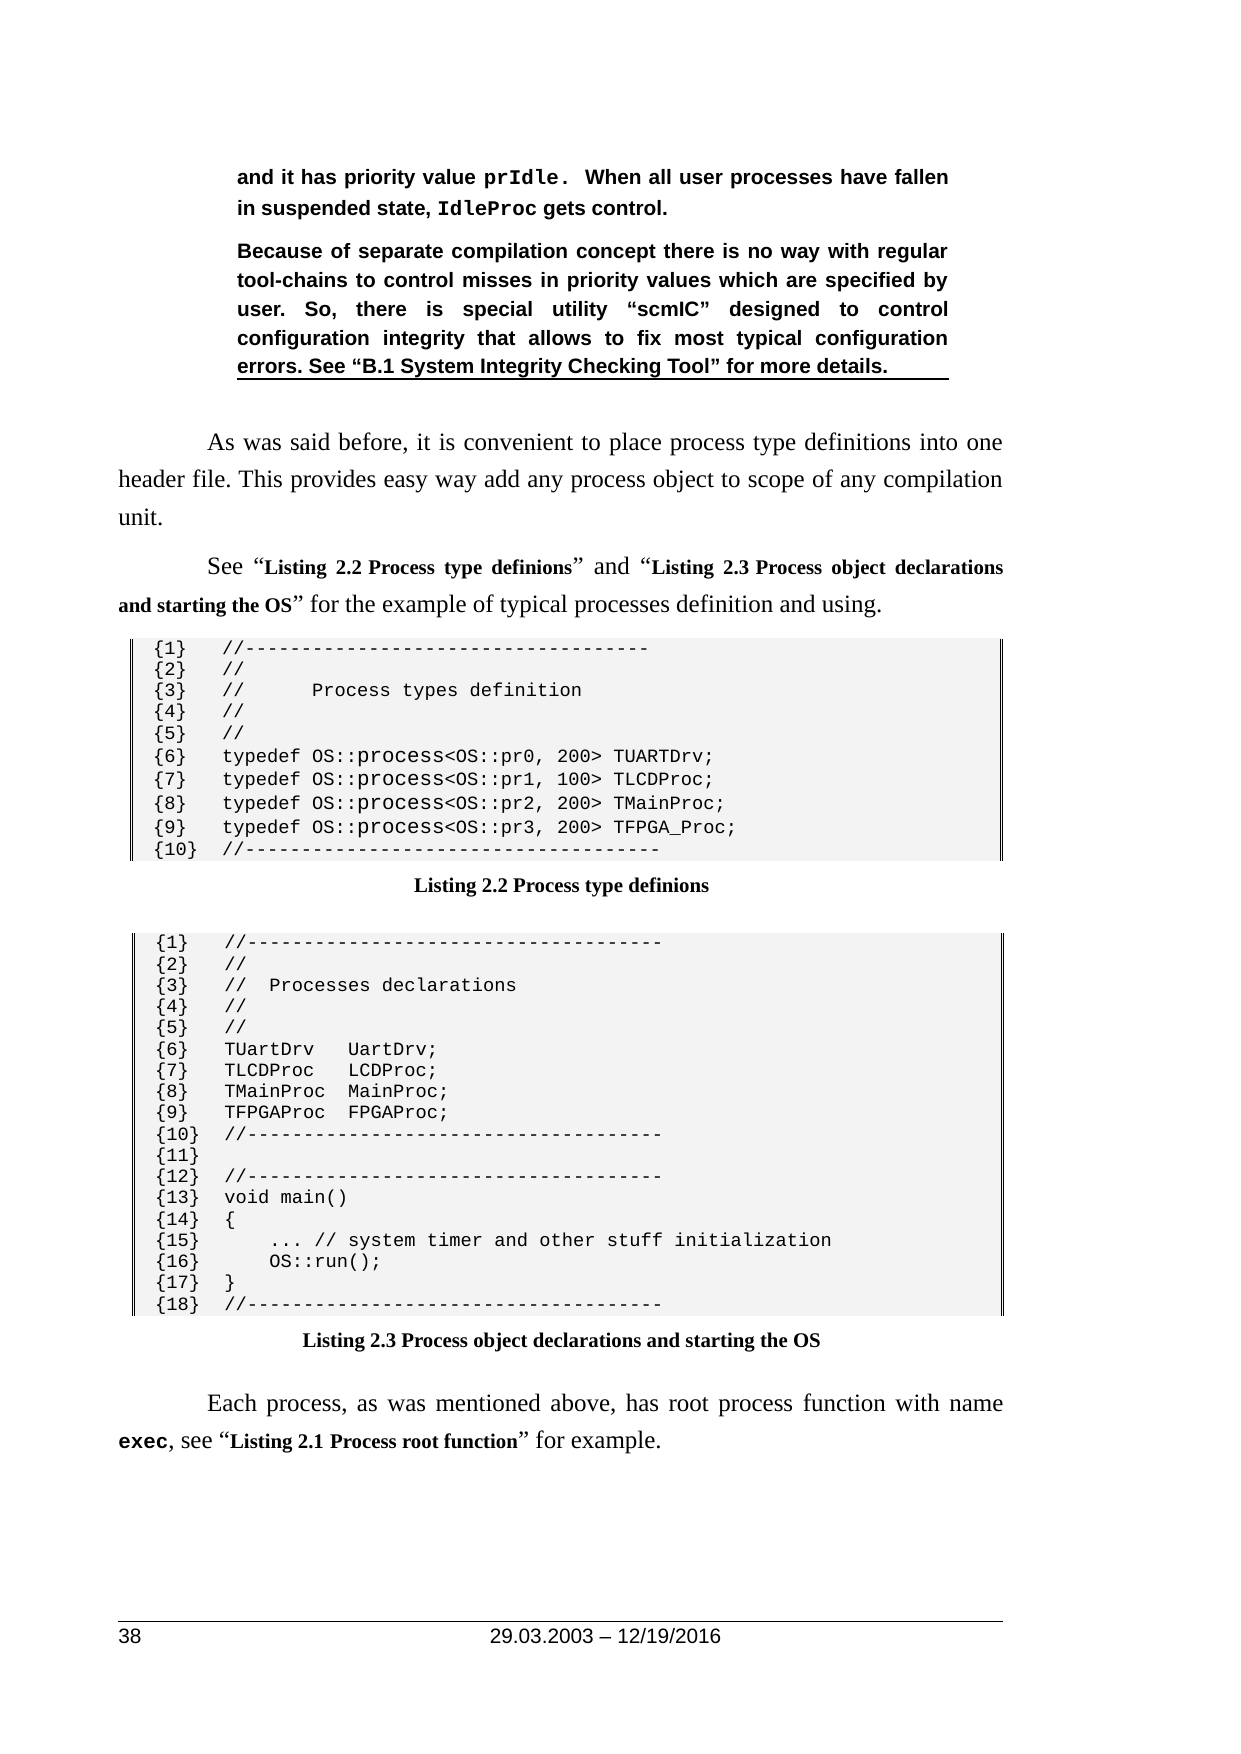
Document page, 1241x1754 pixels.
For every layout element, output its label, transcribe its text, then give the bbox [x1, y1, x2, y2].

list // Processes declarations [135, 976, 1001, 997]
list TMainProc MainProc; [135, 1082, 1001, 1103]
list // Process types definition [133, 681, 1000, 702]
list TLCDProc LCDProc; [135, 1061, 1001, 1082]
list // [133, 702, 1000, 723]
list // [135, 954, 1001, 976]
list TFPGAProc FPGAProc; [135, 1103, 1001, 1124]
list typedef OS::process<OS::pr2, 200> TMainProc; [133, 792, 1000, 816]
text Because of separate compilation concept there is no way with regular tool-chains to control misses in priority values which are specified by user. So, there is special utility “scmIC” designed to control configuration integrity that allows to fix most typical configuration errors. See “B.1 System Integrity Checking Tool” for more details. [237, 239, 949, 378]
list TUartDrv UartDrv; [135, 1039, 1001, 1061]
text As was said before, it is convenient to place process type definitions into one header file. This provides easy way add any process object to scope of any compilation unit. [118, 427, 1004, 530]
list typedef OS::process<OS::pr3, 200> TFPGA_Proc; [133, 816, 1000, 839]
list ... // system timer and other stuff initialization [135, 1231, 1001, 1252]
list // [133, 660, 1000, 681]
text Listing 2.2 Process type definions [119, 873, 1004, 897]
list //------------------------------------ [130, 638, 1000, 660]
text and it has priority value prIdle. When all user processes have fallen in suspended state, IdleProc gets control. [237, 165, 949, 222]
list //------------------------------------- [135, 1294, 1001, 1316]
list typedef OS::process<OS::pr0, 200> TUARTDrv; [133, 745, 1000, 768]
list // [135, 997, 1001, 1018]
list } [135, 1273, 1001, 1294]
list { [135, 1209, 1001, 1231]
list //------------------------------------- [135, 933, 1001, 954]
text See “Listing 2.2 Process type definions” and “Listing 2.3 Process object declarations and starting the OS” for the example of typical processes definition and using. [118, 551, 1004, 617]
list //------------------------------------- [133, 839, 1000, 861]
list //------------------------------------- [135, 1124, 1001, 1146]
list // [135, 1018, 1001, 1039]
list //------------------------------------- [135, 1167, 1001, 1188]
text Each process, as was mentioned above, has root process function with name exec, see “Listing 2.1 Process root function” for example. [118, 1388, 1004, 1455]
list void main() [135, 1188, 1001, 1209]
list OS::run(); [135, 1252, 1001, 1273]
list typedef OS::process<OS::pr1, 100> TLCDProc; [133, 768, 1000, 792]
list // [133, 723, 1000, 745]
text Listing 2.3 Process object declarations and starting the OS [119, 1328, 1004, 1352]
